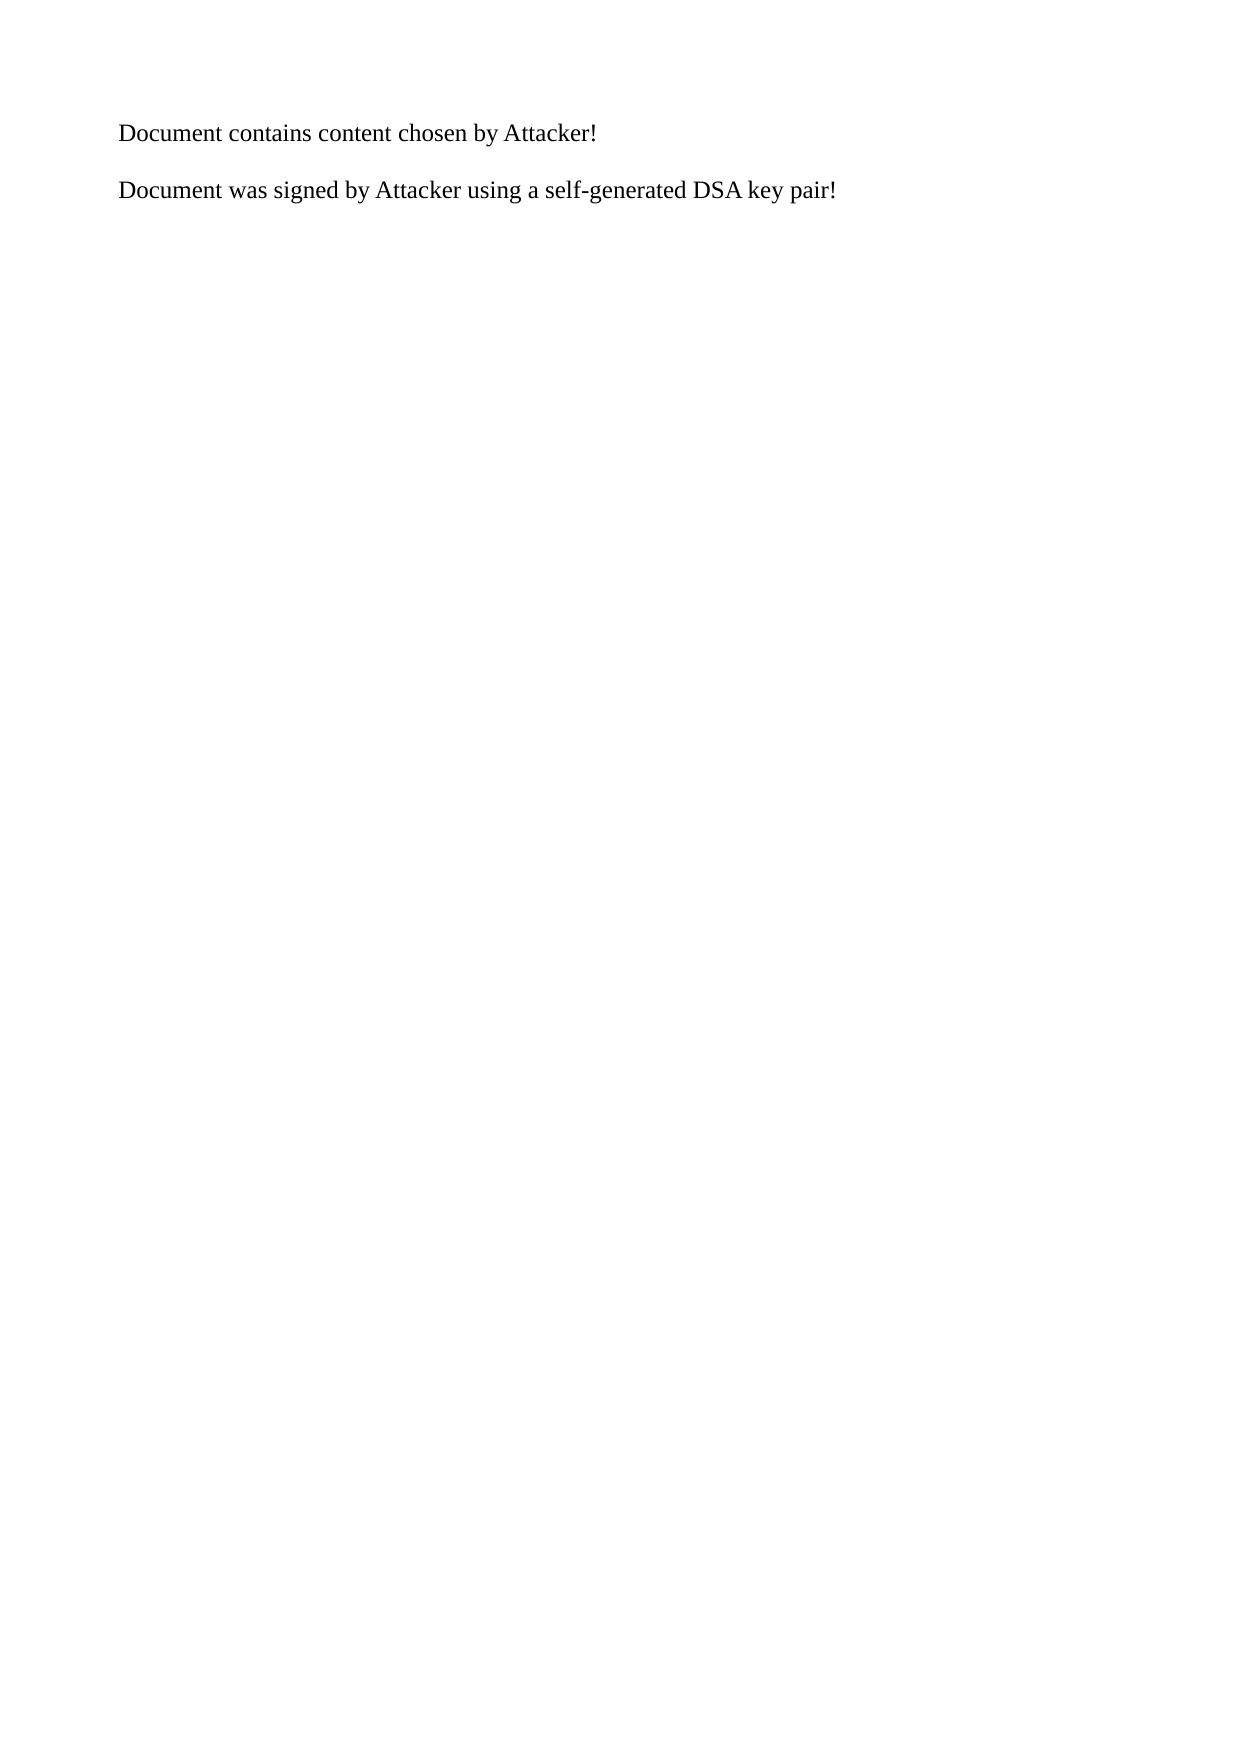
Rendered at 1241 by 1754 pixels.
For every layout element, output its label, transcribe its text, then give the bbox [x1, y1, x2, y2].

text Document was signed by Attacker using a self-generated DSA key pair! [118, 176, 1122, 204]
text Document contains content chosen by Attacker! [118, 118, 1122, 147]
